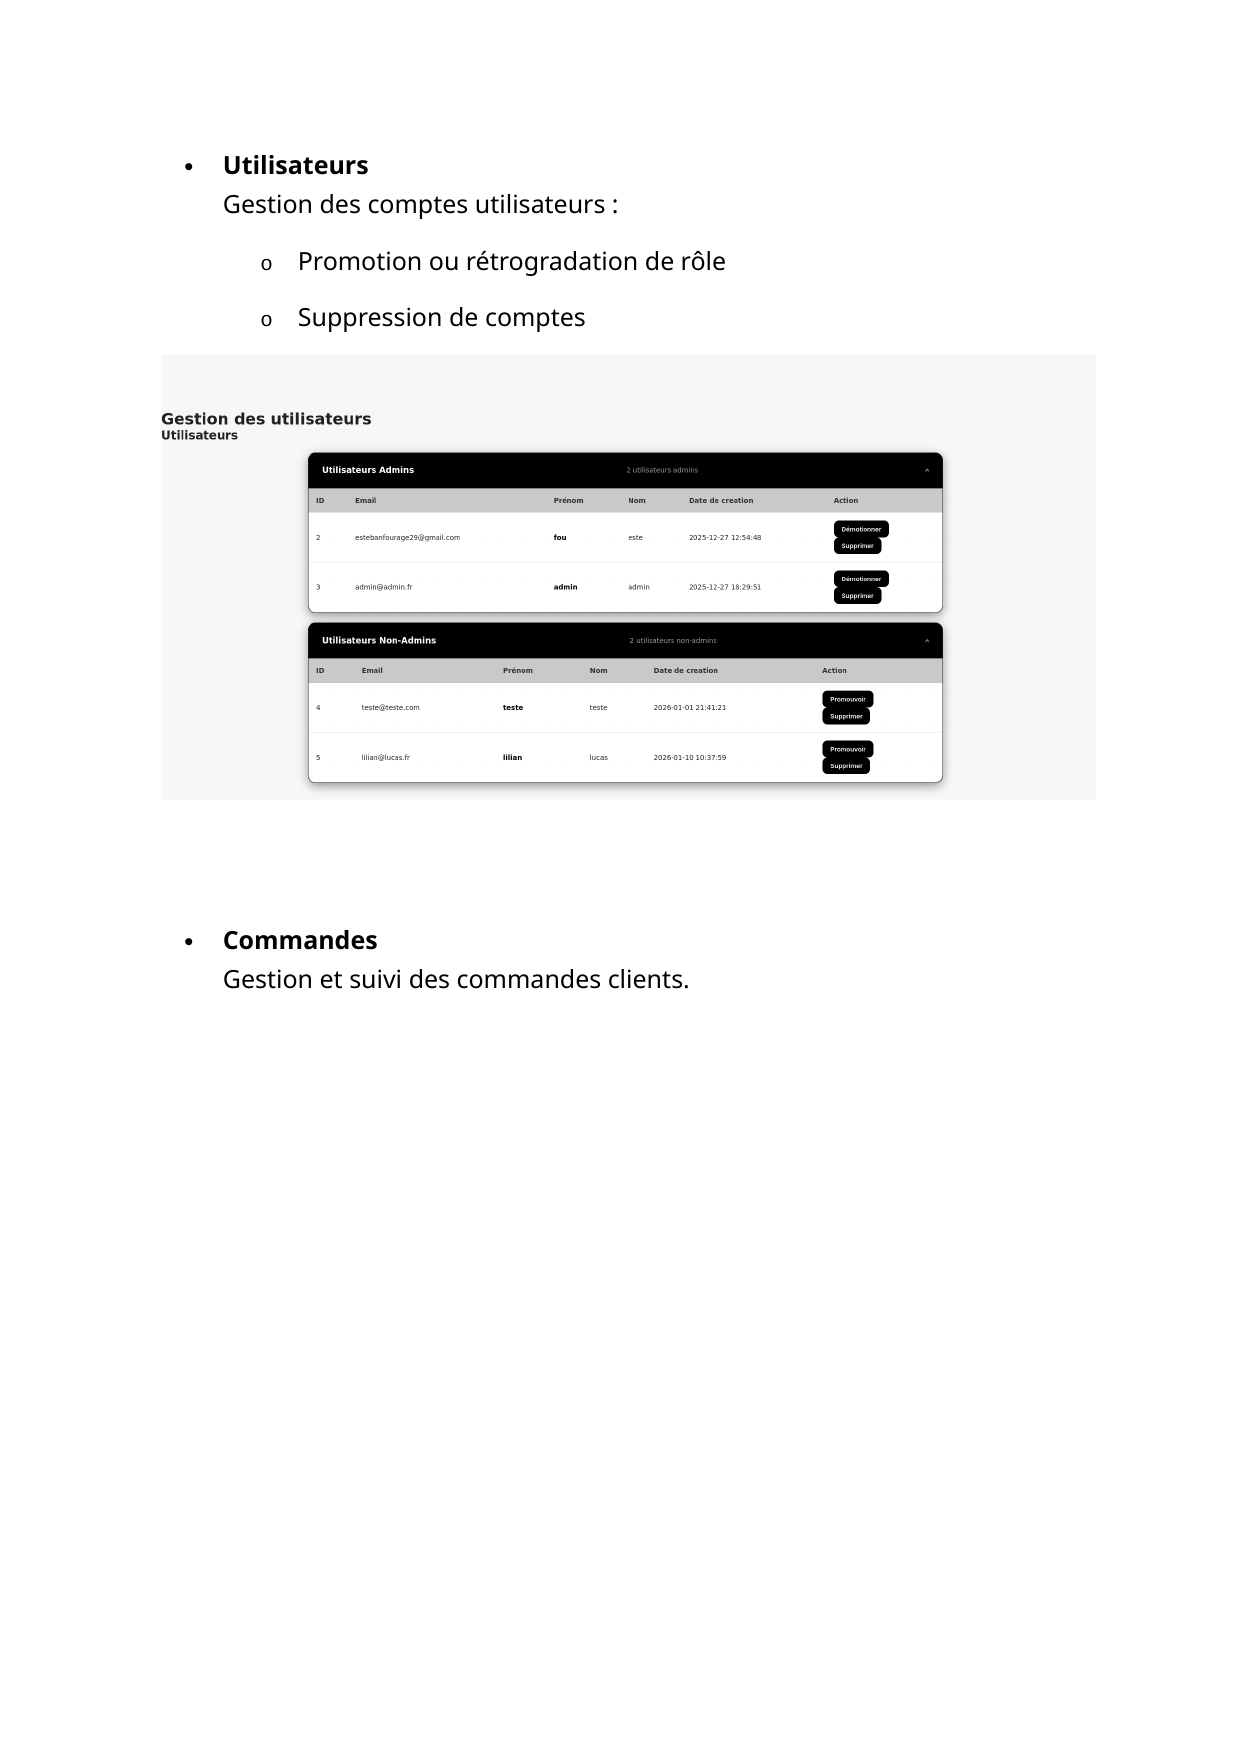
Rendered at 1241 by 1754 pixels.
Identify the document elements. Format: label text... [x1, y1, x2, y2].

picture [161, 355, 1099, 802]
list Suppression de comptes [260, 299, 1093, 333]
list Utilisateurs Gestion des comptes utilisateurs : [185, 148, 1093, 221]
list Commandes Gestion et suivi des commandes clients. [185, 922, 1093, 996]
list Promotion ou rétrogradation de rôle [260, 243, 1093, 277]
